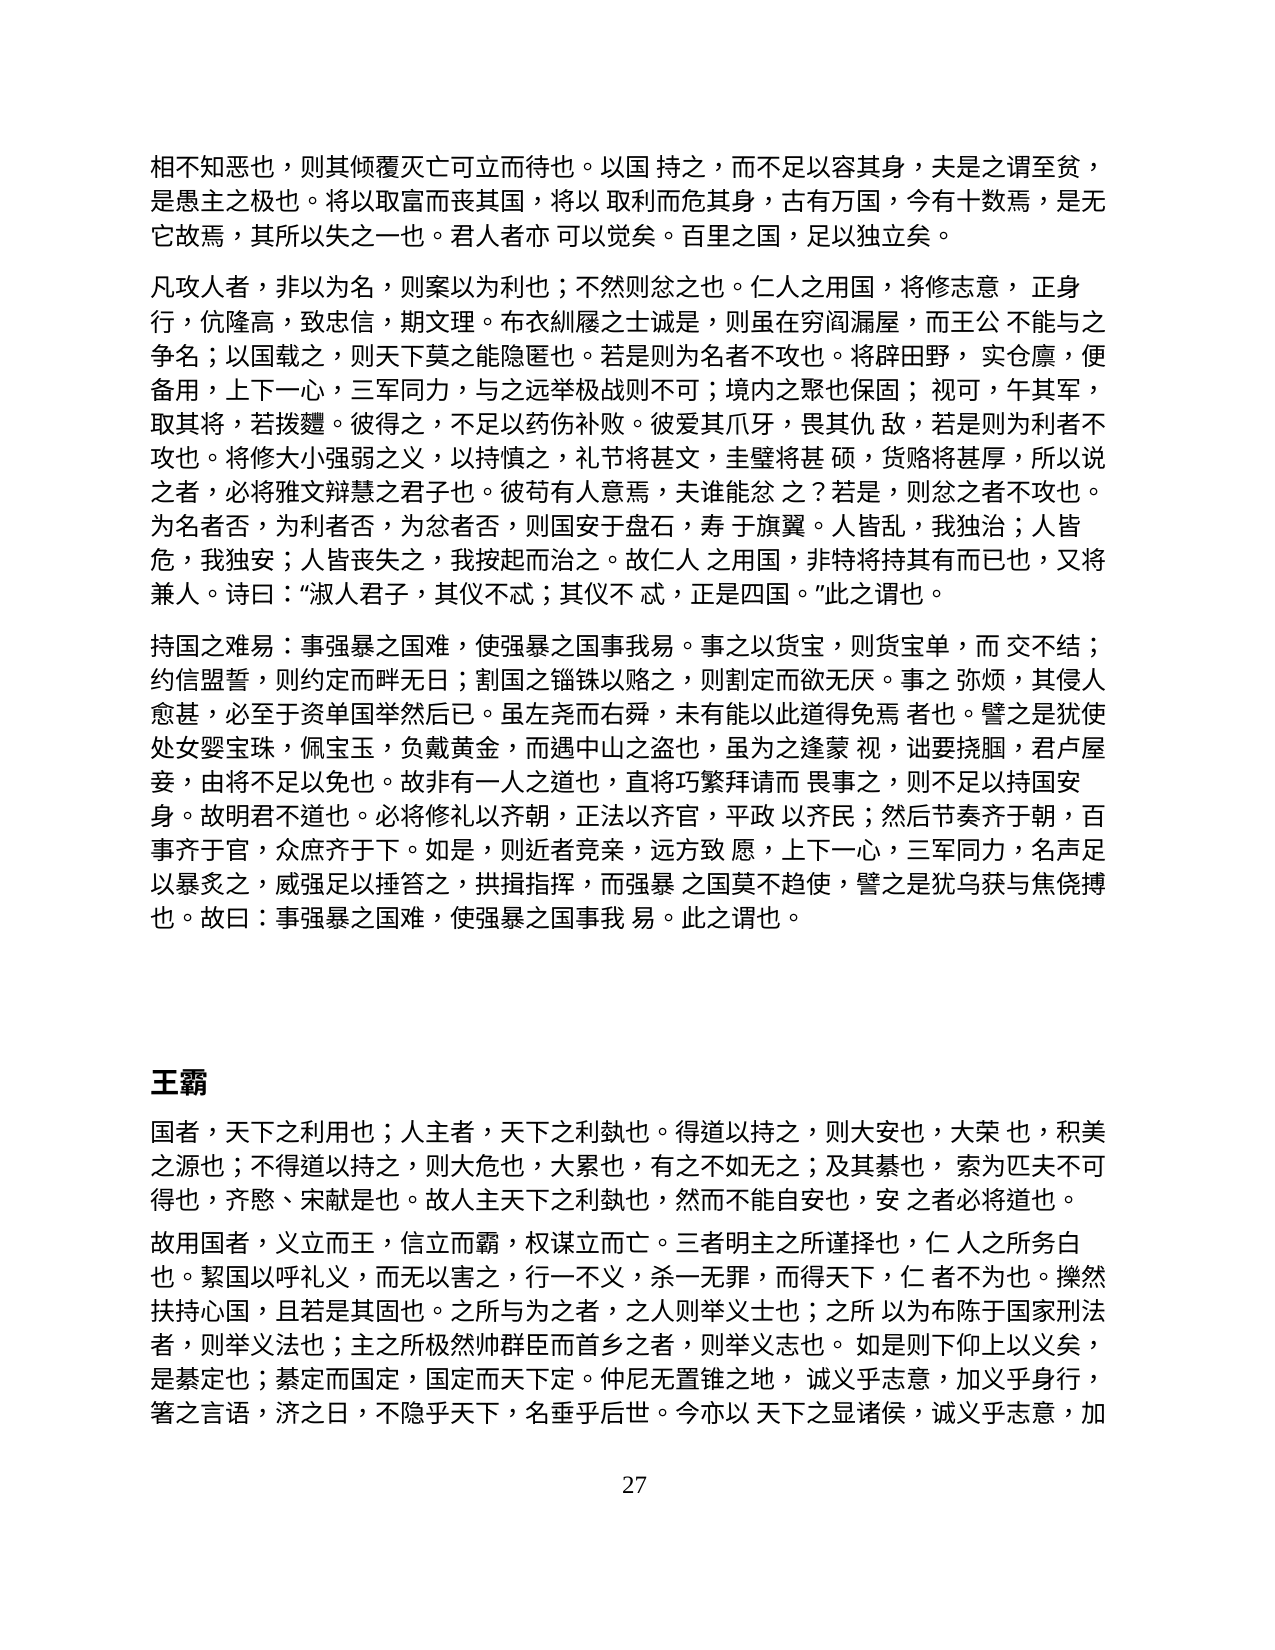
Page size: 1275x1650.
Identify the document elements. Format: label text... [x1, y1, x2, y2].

text 故用国者，义立而王，信立而霸，权谋立而亡。三者明主之所谨择也，仁 人之所务白也。絜国以呼礼义，而无以害之，行一不义，杀一无罪，而得天下，仁 者不为也。擽然扶持心国，且若是其固也。之所与为之者，之人则举义士也；之所 以为布陈于国家刑法者，则举义法也；主之所极然帅群臣而首乡之者，则举义志也。 如是则下仰上以义矣，是綦定也；綦定而国定，国定而天下定。仲尼无置锥之地， 诚义乎志意，加义乎身行，箸之言语，济之日，不隐乎天下，名垂乎后世。今亦以 天下之显诸侯，诚义乎志意，加 [150, 1226, 1125, 1430]
text 相不知恶也，则其倾覆灭亡可立而待也。以国 持之，而不足以容其身，夫是之谓至贫，是愚主之极也。将以取富而丧其国，将以 取利而危其身，古有万国，今有十数焉，是无它故焉，其所以失之一也。君人者亦 可以觉矣。百里之国，足以独立矣。 [150, 150, 1125, 252]
text 国者，天下之利用也；人主者，天下之利埶也。得道以持之，则大安也，大荣 也，积美之源也；不得道以持之，则大危也，大累也，有之不如无之；及其綦也， 索为匹夫不可得也，齐愍、宋献是也。故人主天下之利埶也，然而不能自安也，安 之者必将道也。 [150, 1115, 1125, 1217]
text 凡攻人者，非以为名，则案以为利也；不然则忿之也。仁人之用国，将修志意， 正身行，伉隆高，致忠信，期文理。布衣紃屦之士诚是，则虽在穷阎漏屋，而王公 不能与之争名；以国载之，则天下莫之能隐匿也。若是则为名者不攻也。将辟田野， 实仓廪，便备用，上下一心，三军同力，与之远举极战则不可；境内之聚也保固； 视可，午其军，取其将，若拨麷。彼得之，不足以药伤补败。彼爱其爪牙，畏其仇 敌，若是则为利者不攻也。将修大小强弱之义，以持慎之，礼节将甚文，圭璧将甚 硕，货赂将甚厚，所以说之者，必将雅文辩慧之君子也。彼苟有人意焉，夫谁能忿 之？若是，则忿之者不攻也。为名者否，为利者否，为忿者否，则国安于盘石，寿 于旗翼。人皆乱，我独治；人皆危，我独安；人皆丧失之，我按起而治之。故仁人 之用国，非特将持其有而已也，又将兼人。诗曰：“淑人君子，其仪不忒；其仪不 忒，正是四国。”此之谓也。 [150, 270, 1125, 611]
subtitle 王霸 [150, 1062, 1125, 1102]
text 持国之难易：事强暴之国难，使强暴之国事我易。事之以货宝，则货宝单，而 交不结；约信盟誓，则约定而畔无日；割国之锱铢以赂之，则割定而欲无厌。事之 弥烦，其侵人愈甚，必至于资单国举然后已。虽左尧而右舜，未有能以此道得免焉 者也。譬之是犹使处女婴宝珠，佩宝玉，负戴黄金，而遇中山之盗也，虽为之逢蒙 视，诎要挠腘，君卢屋妾，由将不足以免也。故非有一人之道也，直将巧繁拜请而 畏事之，则不足以持国安身。故明君不道也。必将修礼以齐朝，正法以齐官，平政 以齐民；然后节奏齐于朝，百事齐于官，众庶齐于下。如是，则近者竞亲，远方致 愿，上下一心，三军同力，名声足以暴炙之，威强足以捶笞之，拱揖指挥，而强暴 之国莫不趋使，譬之是犹乌获与焦侥搏也。故曰：事强暴之国难，使强暴之国事我 易。此之谓也。 [150, 629, 1125, 935]
